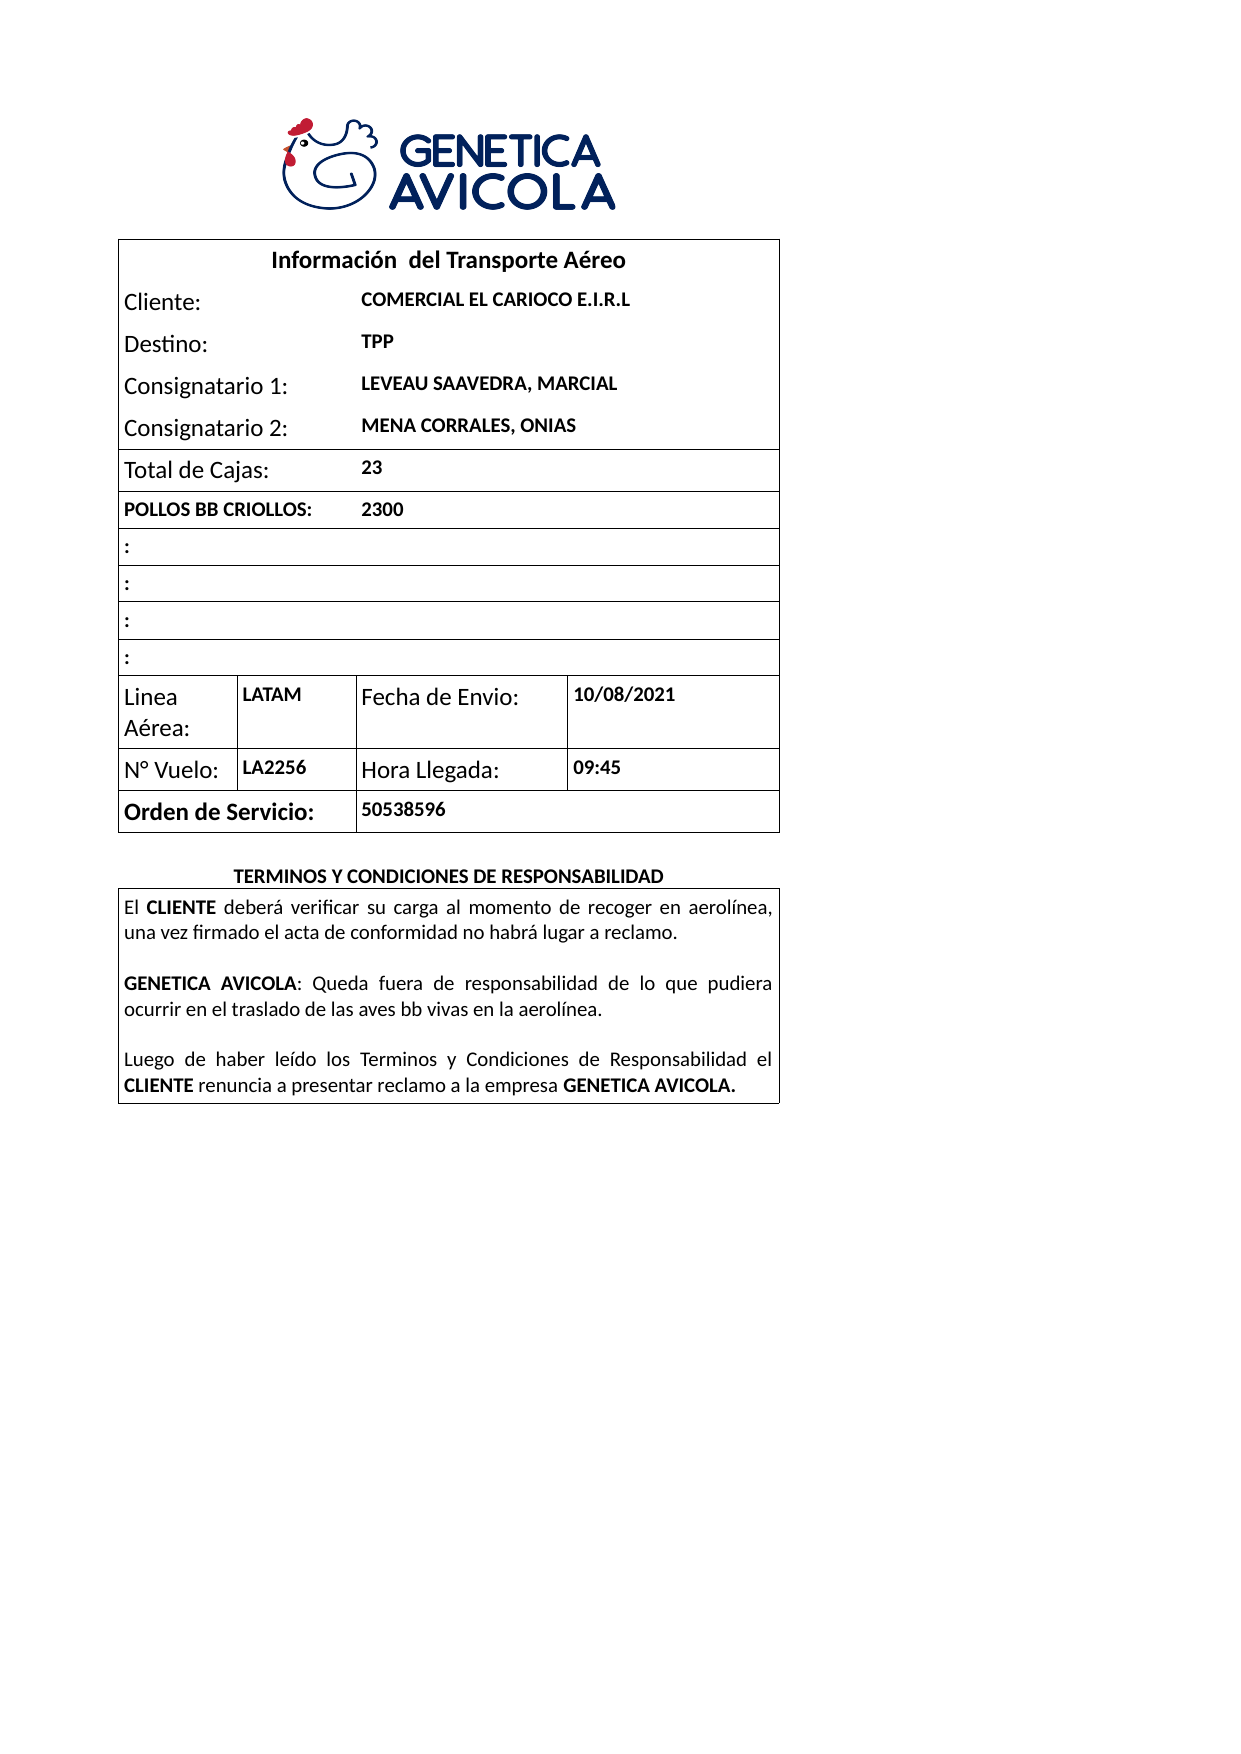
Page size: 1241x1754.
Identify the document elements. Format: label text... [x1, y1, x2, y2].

table_cell : [119, 529, 356, 564]
table_cell POLLOS BB CRIOLLOS: [119, 492, 356, 527]
table_cell : [119, 566, 356, 601]
table_cell 2300 [356, 492, 779, 527]
table_cell [356, 529, 779, 564]
table_cell TPP [356, 323, 779, 364]
table_cell : [119, 640, 356, 675]
table_cell Fecha de Envio: [357, 676, 567, 748]
table_cell Cliente: [119, 281, 356, 322]
table_cell Consignatario 2: [119, 406, 356, 448]
table_cell El CLIENTE deberá verificar su carga al momento de recoger en aerolínea, una vez firmado el acta de conformidad no habrá lugar a reclamo. GENETICA AVICOLA: Queda fuera de responsabilidad de lo que pudiera ocurrir en el traslado de las aves bb vivas en la aerolínea. Luego de haber leído los Terminos y Condiciones de Responsabilidad el CLIENTE renuncia a presentar reclamo a la empresa GENETICA AVICOLA. [119, 889, 779, 1103]
table_cell Hora Llegada: [357, 749, 567, 790]
table_cell 50538596 [357, 791, 779, 832]
table_cell COMERCIAL EL CARIOCO E.I.R.L [356, 281, 779, 322]
table_header Información del Transporte Aéreo [119, 240, 779, 281]
table_cell TERMINOS Y CONDICIONES DE RESPONSABILIDAD [118, 833, 779, 888]
table_cell Orden de Servicio: [119, 791, 356, 832]
table_cell Destino: [119, 323, 356, 364]
table_cell Consignatario 1: [119, 365, 356, 406]
table_cell LATAM [238, 676, 356, 748]
table_cell [356, 566, 779, 601]
table_cell Linea Aérea: [119, 676, 237, 748]
table_cell LA2256 [238, 749, 356, 790]
table_cell Total de Cajas: [119, 450, 356, 491]
table_cell LEVEAU SAAVEDRA, MARCIAL [356, 365, 779, 406]
table_cell 10/08/2021 [568, 676, 779, 748]
table_cell 09:45 [568, 749, 779, 790]
table_cell 23 [356, 450, 779, 491]
table_cell MENA CORRALES, ONIAS [356, 406, 779, 448]
table_cell [356, 602, 779, 638]
table_cell : [119, 602, 356, 638]
table_cell N° Vuelo: [119, 749, 237, 790]
picture [282, 118, 616, 210]
table_cell [356, 640, 779, 675]
